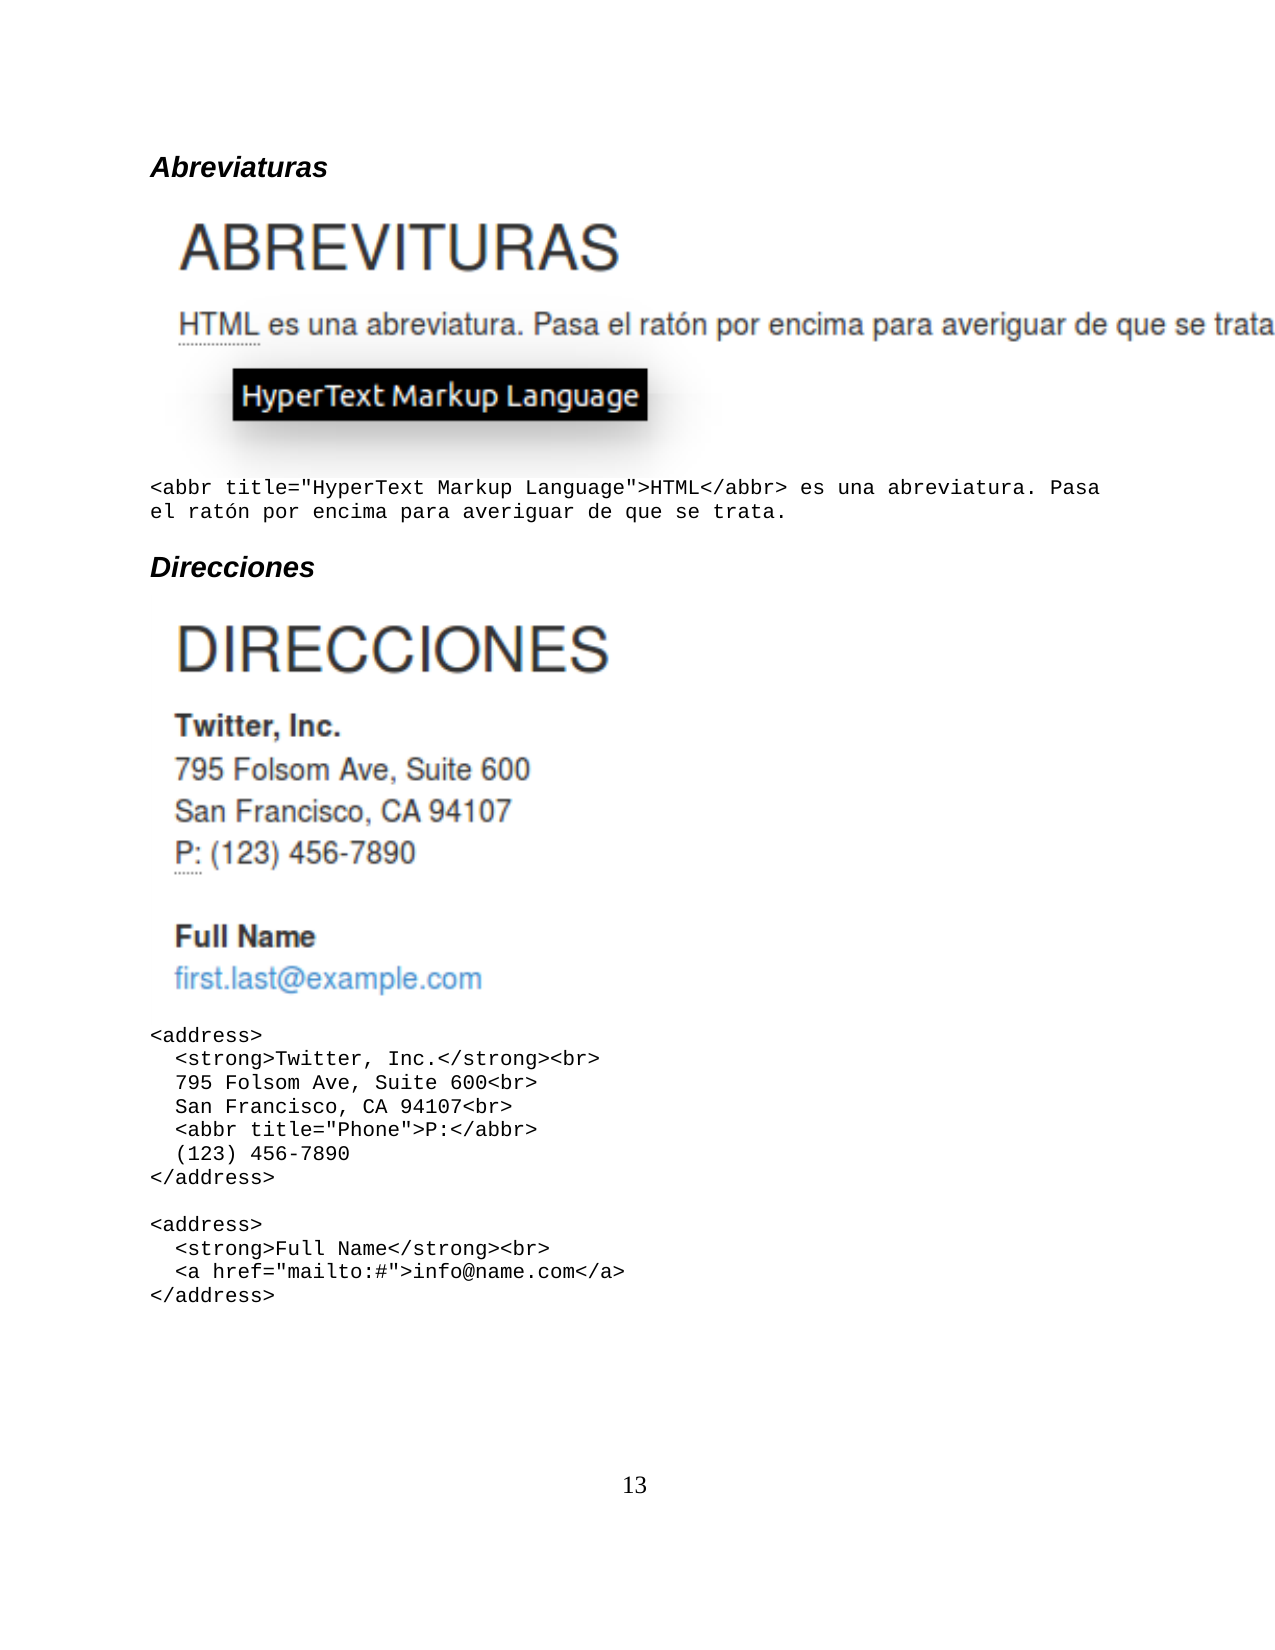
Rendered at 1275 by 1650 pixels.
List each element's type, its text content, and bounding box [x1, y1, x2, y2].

text <address> [150, 1025, 1125, 1048]
text <strong>Full Name</strong><br> [150, 1238, 1125, 1261]
subtitle Direcciones [150, 549, 1125, 583]
text <address> [150, 1214, 1125, 1238]
text <abbr title="HyperText Markup Language">HTML</abbr> es una abreviatura. Pasa el ratón por encima para averiguar de que se trata. [150, 478, 1125, 524]
text </address> [150, 1285, 1125, 1308]
text 795 Folsom Ave, Suite 600<br> [150, 1072, 1125, 1096]
subtitle Abreviaturas [150, 150, 1125, 183]
text <abbr title="Phone">P:</abbr> [150, 1119, 1125, 1143]
picture [150, 595, 642, 1025]
picture [150, 196, 1275, 478]
text <a href="mailto:#">info@name.com</a> [150, 1261, 1125, 1285]
text San Francisco, CA 94107<br> [150, 1096, 1125, 1119]
text (123) 456-7890 [150, 1143, 1125, 1167]
text </address> [150, 1167, 1125, 1190]
text <strong>Twitter, Inc.</strong><br> [150, 1048, 1125, 1072]
